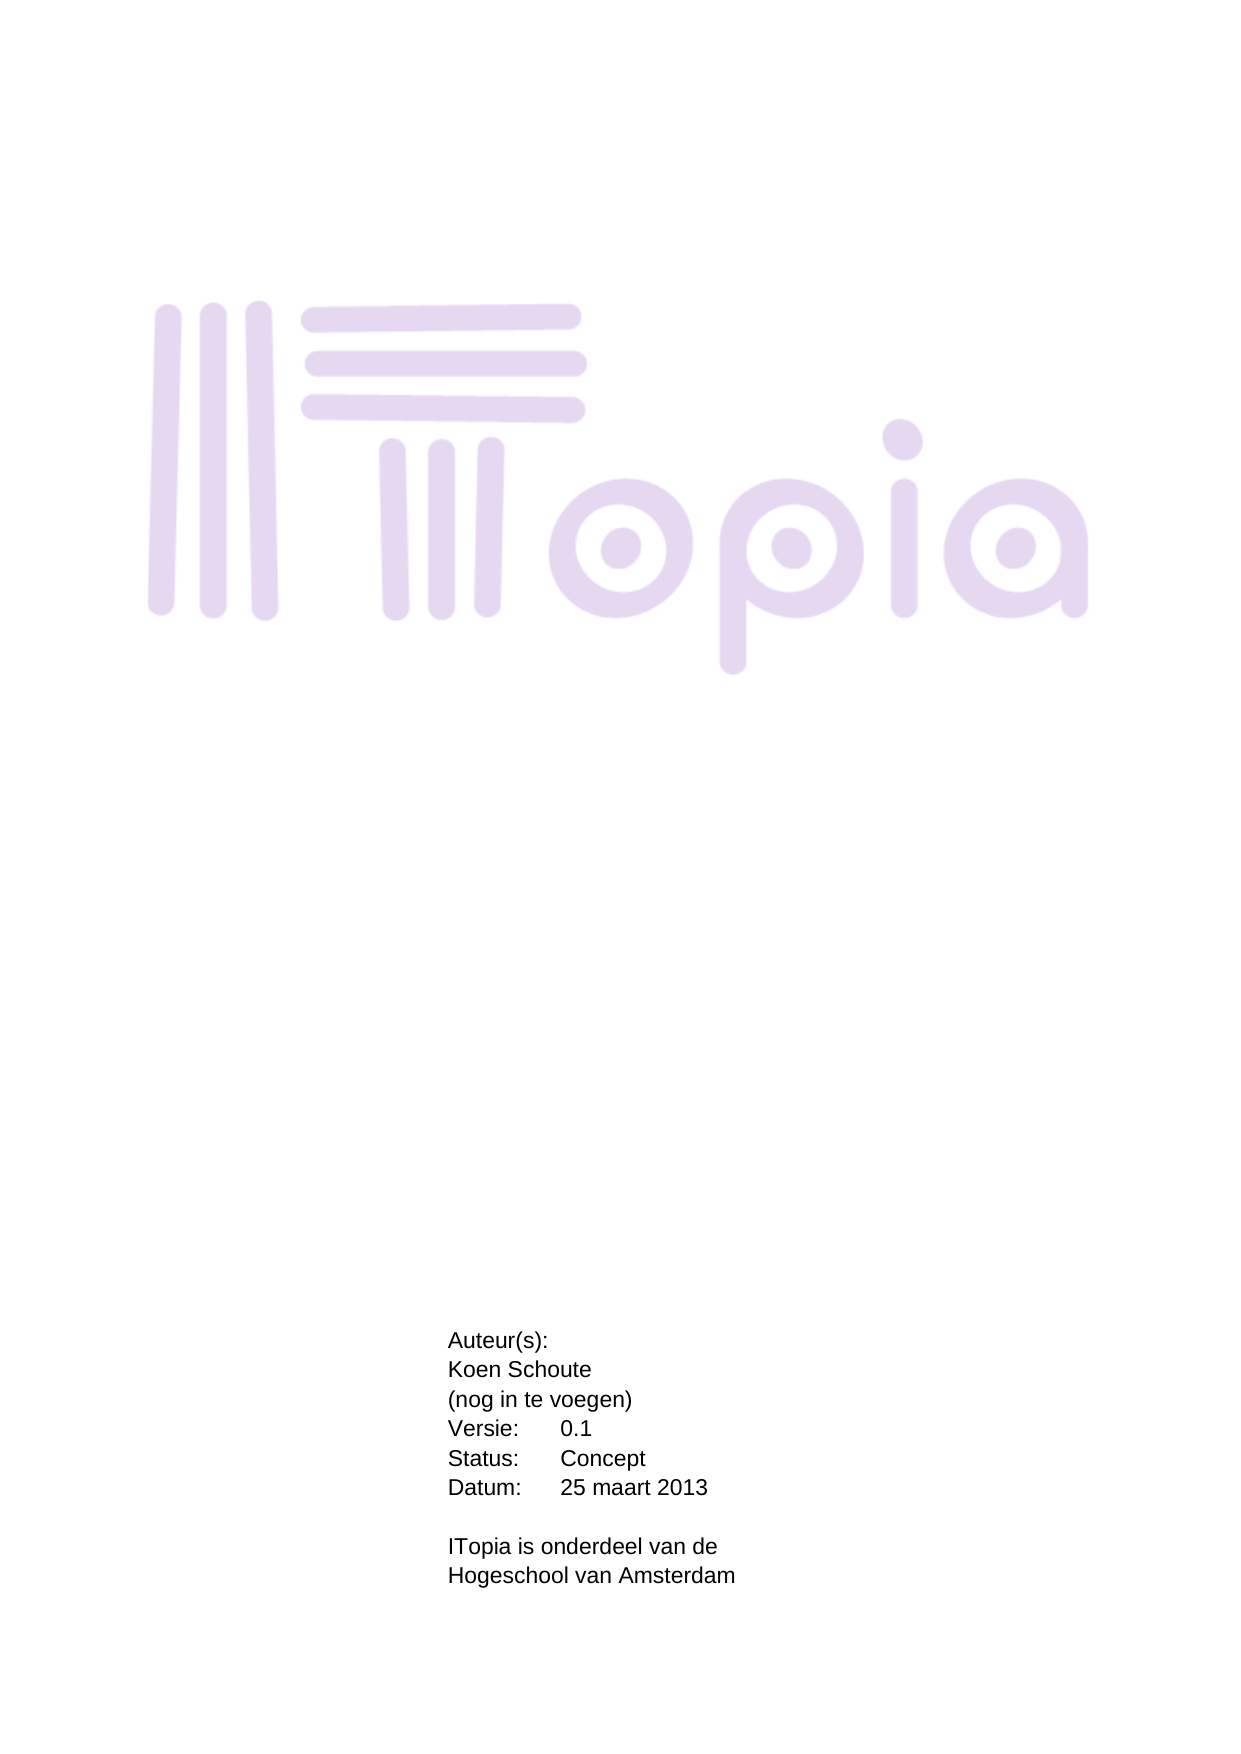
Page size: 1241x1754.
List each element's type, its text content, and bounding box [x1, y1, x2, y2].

text ITopia is onderdeel van de [448, 1533, 1092, 1559]
text Koen Schoute [448, 1356, 1092, 1382]
text (nog in te voegen) [448, 1386, 1092, 1412]
text Datum: 25 maart 2013 [448, 1474, 1092, 1500]
text Hogeschool van Amsterdam [448, 1562, 1092, 1589]
text Versie: 0.1 [448, 1415, 1092, 1441]
picture [147, 300, 1093, 678]
text Status: Concept [448, 1444, 1092, 1471]
text Auteur(s): [448, 1327, 1092, 1353]
